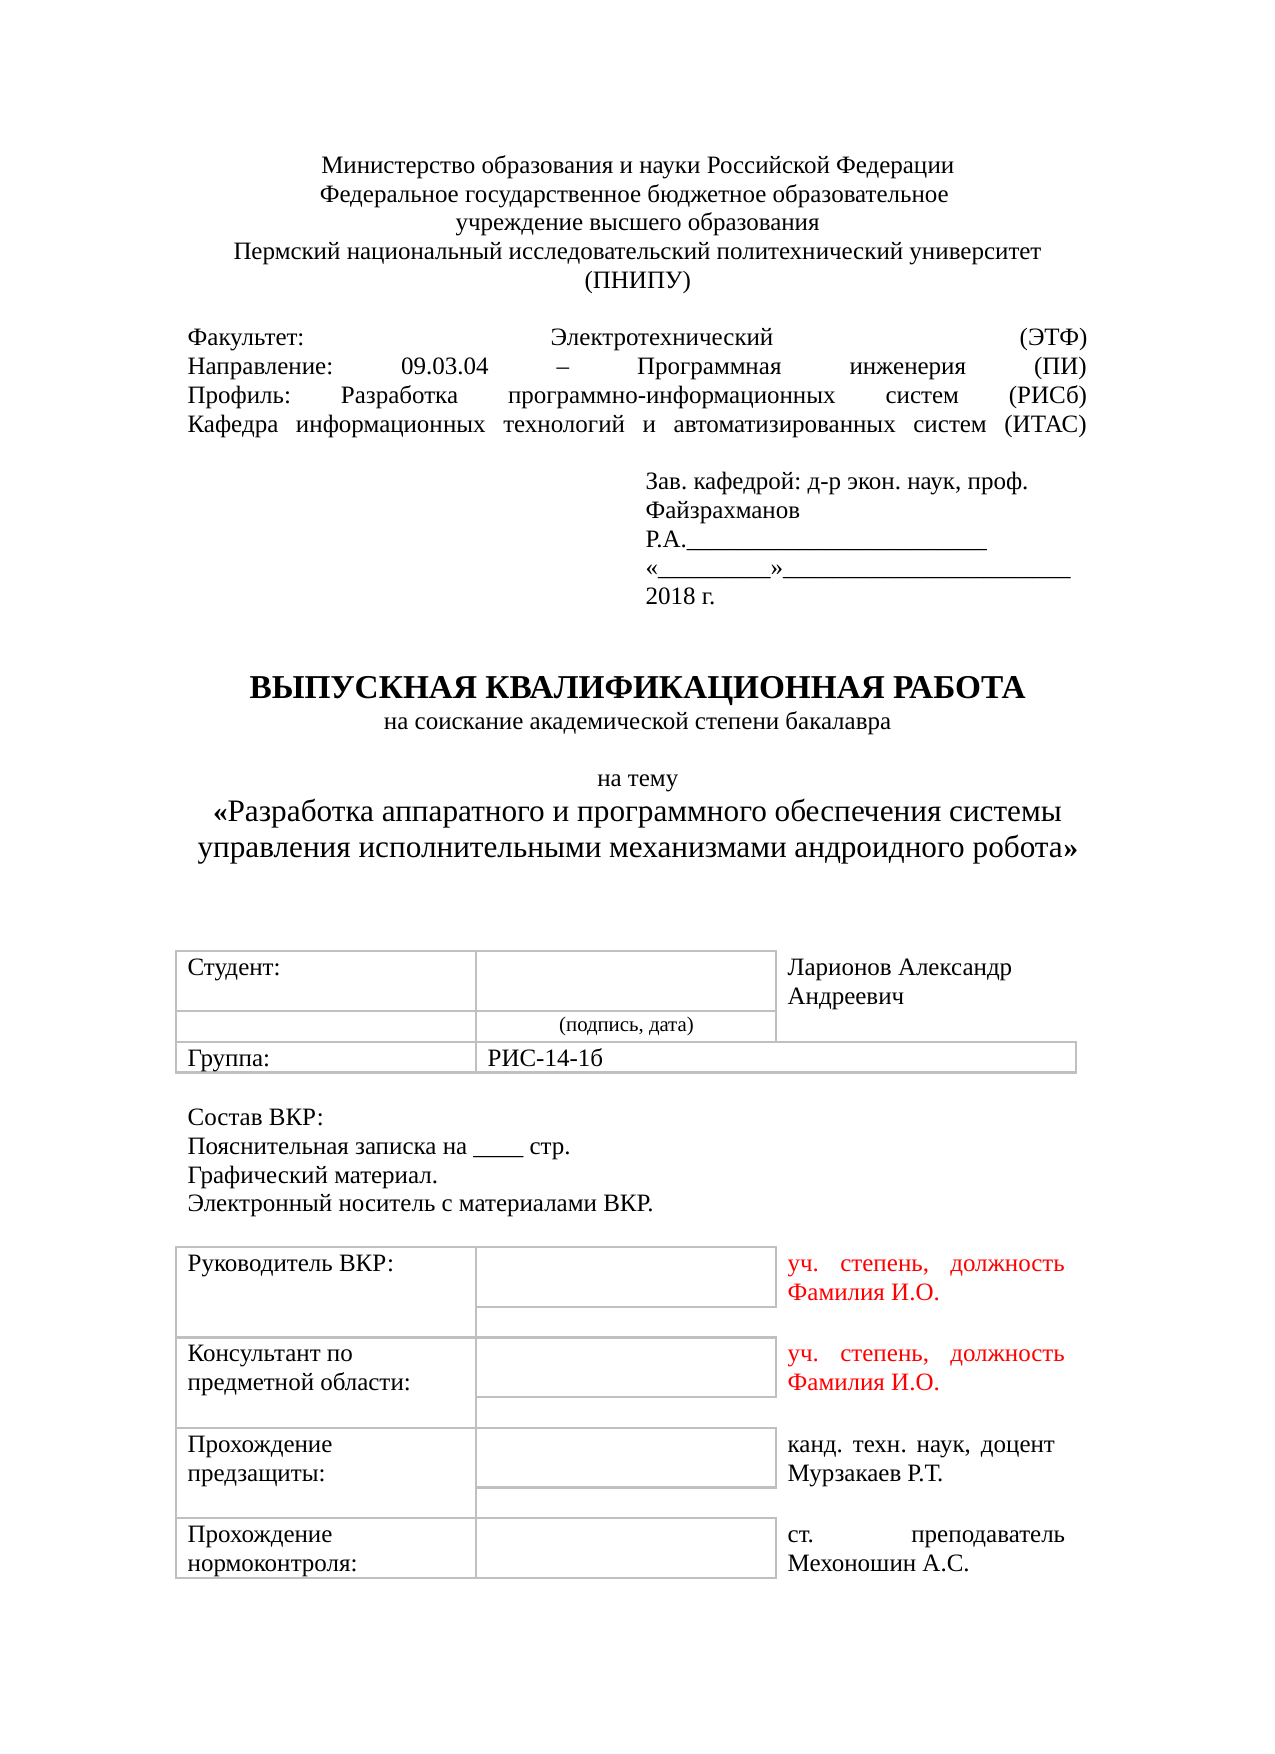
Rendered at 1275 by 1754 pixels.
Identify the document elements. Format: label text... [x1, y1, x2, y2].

table_header уч. степень, должность Фамилия И.О. [777, 1246, 1076, 1306]
table_cell [477, 1306, 1076, 1336]
table_cell [477, 1519, 775, 1577]
text Пояснительная записка на ____ стр. Графический материал. Электронный носитель с материалами ВКР. [187, 1131, 1087, 1217]
table_cell уч. степень, должность Фамилия И.О. [777, 1336, 1076, 1396]
text Состав ВКР: [187, 1073, 1087, 1131]
text ВЫПУСКНАЯ КВАЛИФИКАЦИОННАЯ РАБОТА на соискание академической степени бакалавра на тему «Разработка аппаратного и программного обеспечения системы управления исполнительными механизмами андроидного робота» [187, 667, 1087, 864]
table_header [477, 952, 775, 1010]
table_cell Консультант по предметной области: [177, 1339, 475, 1427]
table_header Руководитель ВКР: [177, 1248, 475, 1336]
table_cell Группа: [177, 1043, 475, 1071]
table_header Ларионов Александр Андреевич [777, 950, 1076, 1010]
text Министерство образования и науки Российской Федерации Федеральное государственное бюджетное образовательное учреждение высшего образования Пермский национальный исследовательский политехнический университет (ПНИПУ) [187, 150, 1087, 322]
table_header Студент: [177, 952, 475, 1010]
table_cell [477, 1486, 1076, 1517]
table_cell ст. преподаватель Мехоношин А.С. [777, 1517, 1076, 1577]
table_cell [477, 1339, 775, 1396]
table_cell [777, 1010, 1076, 1041]
table_cell канд. техн. наук, доцент Мурзакаев Р.Т. [777, 1427, 1076, 1486]
table_cell [477, 1396, 1076, 1427]
table_cell [477, 1429, 775, 1486]
table_cell РИС-14-1б [477, 1043, 1075, 1071]
table_header [477, 1248, 775, 1306]
table_cell (подпись, дата) [477, 1012, 775, 1041]
table_cell Прохождение предзащиты: [177, 1429, 475, 1517]
table_cell [177, 1012, 475, 1041]
text Зав. кафедрой: д-р экон. наук, проф. Файзрахманов Р.А.________________________ «_________»_______________________ 2018 г. [645, 466, 1087, 610]
text Факультет: Электротехнический (ЭТФ) Направление: 09.03.04 – Программная инженерия (ПИ) Профиль: Разработка программно-информационных систем (РИСб) Кафедра информационных технологий и автоматизированных систем (ИТАС) [187, 322, 1087, 466]
table_cell Прохождение нормоконтроля: [177, 1519, 475, 1577]
